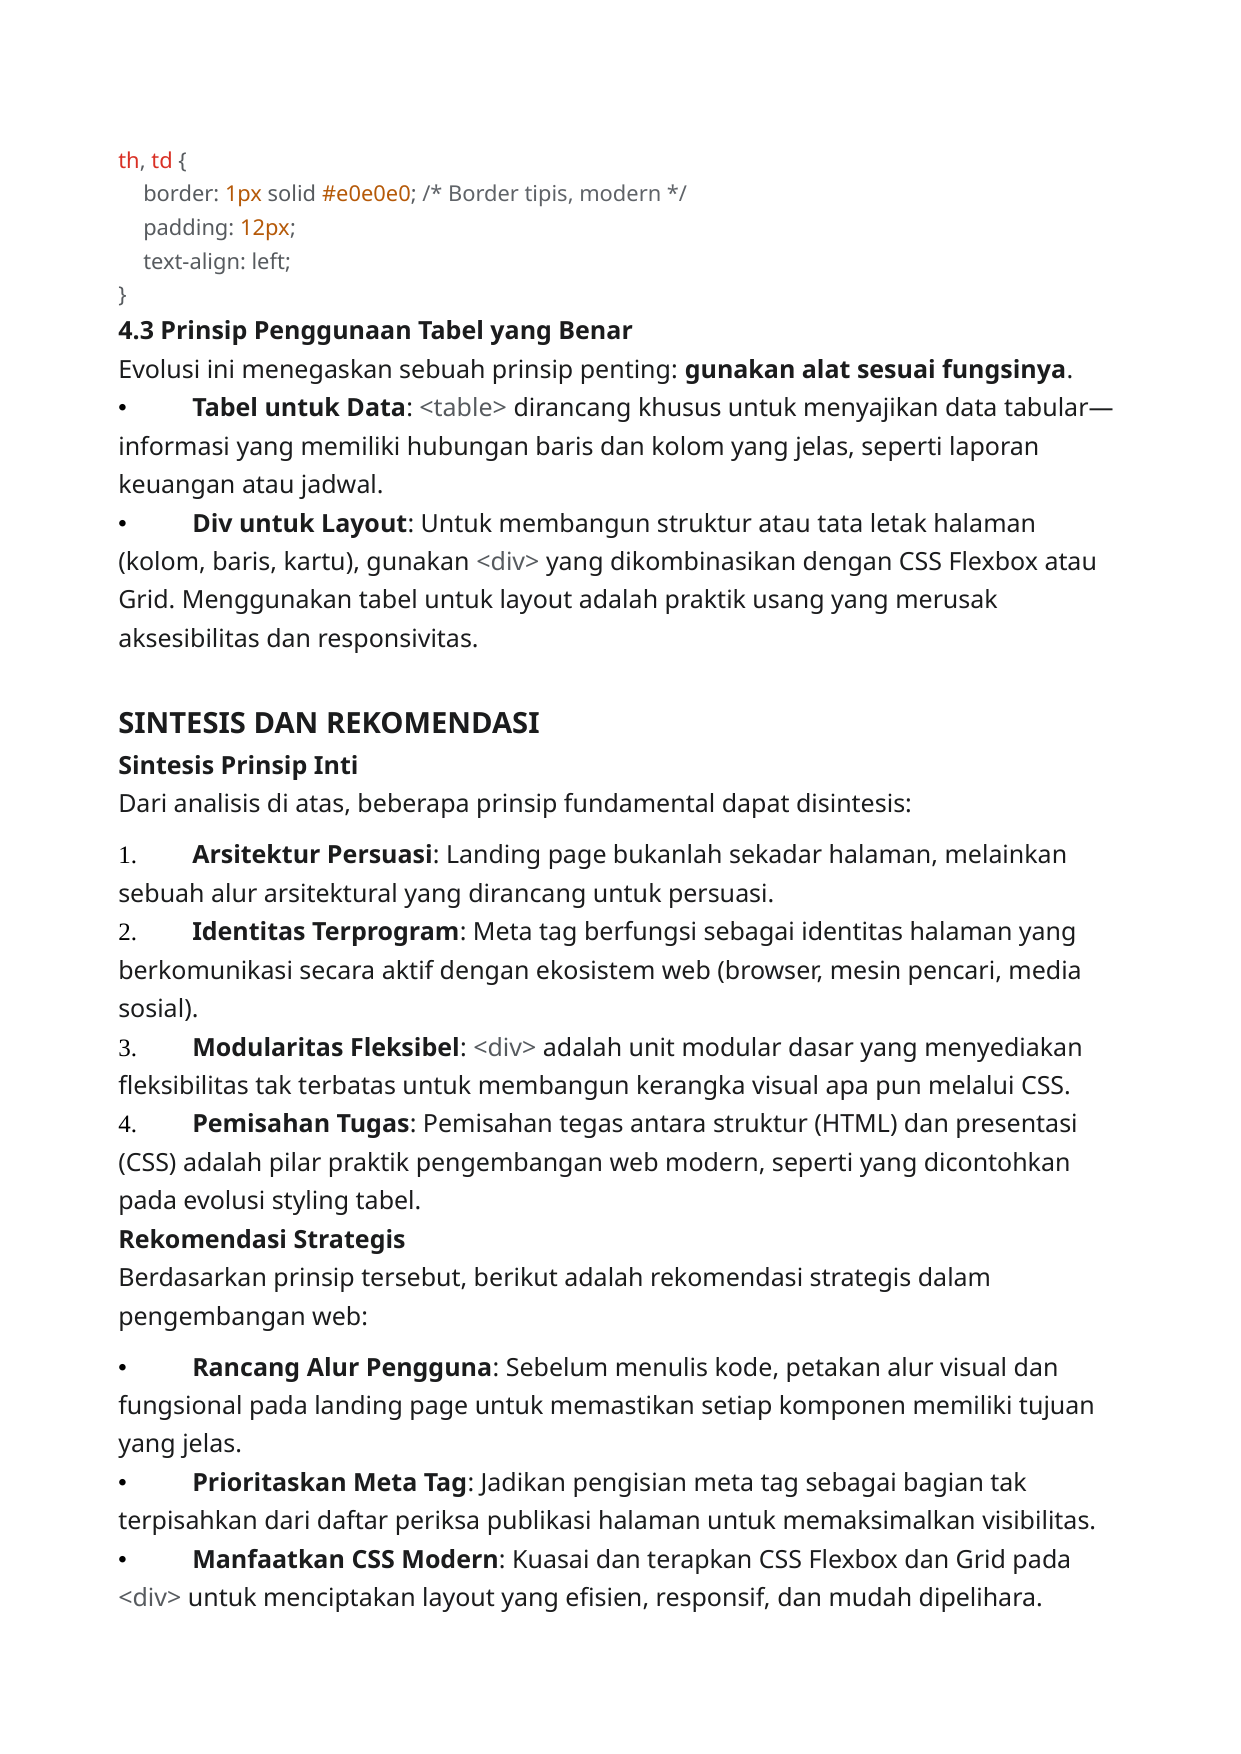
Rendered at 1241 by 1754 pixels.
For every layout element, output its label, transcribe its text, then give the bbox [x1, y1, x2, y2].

subtitle SINTESIS DAN REKOMENDASI [118, 703, 1122, 742]
list Arsitektur Persuasi: Landing page bukanlah sekadar halaman, melainkan sebuah alur arsitektural yang dirancang untuk persuasi. [118, 837, 1122, 909]
list Tabel untuk Data: <table> dirancang khusus untuk menyajikan data tabular—informasi yang memiliki hubungan baris dan kolom yang jelas, seperti laporan keuangan atau jadwal. [118, 390, 1122, 501]
text Evolusi ini menegaskan sebuah prinsip penting: gunakan alat sesuai fungsinya. [118, 351, 1122, 386]
list Pemisahan Tugas: Pemisahan tegas antara struktur (HTML) dan presentasi (CSS) adalah pilar praktik pengembangan web modern, seperti yang dicontohkan pada evolusi styling tabel. [118, 1106, 1122, 1217]
text Berdasarkan prinsip tersebut, berikut adalah rekomendasi strategis dalam pengembangan web: [118, 1260, 1122, 1332]
text } [118, 279, 1122, 309]
text Dari analisis di atas, beberapa prinsip fundamental dapat disintesis: [118, 786, 1122, 820]
subtitle 4.3 Prinsip Penggunaan Tabel yang Benar [118, 313, 1122, 347]
list Manfaatkan CSS Modern: Kuasai dan terapkan CSS Flexbox dan Grid pada <div> untuk menciptakan layout yang efisien, responsif, dan mudah dipelihara. [118, 1541, 1122, 1614]
list Div untuk Layout: Untuk membangun struktur atau tata letak halaman (kolom, baris, kartu), gunakan <div> yang dikombinasikan dengan CSS Flexbox atau Grid. Menggunakan tabel untuk layout adalah praktik usang yang merusak aksesibilitas dan responsivitas. [118, 505, 1122, 654]
text padding: 12px; [118, 212, 1122, 242]
list Modularitas Fleksibel: <div> adalah unit modular dasar yang menyediakan fleksibilitas tak terbatas untuk membangun kerangka visual apa pun melalui CSS. [118, 1029, 1122, 1102]
list Rancang Alur Pengguna: Sebelum menulis kode, petakan alur visual dan fungsional pada landing page untuk memastikan setiap komponen memiliki tujuan yang jelas. [118, 1349, 1122, 1460]
list Prioritaskan Meta Tag: Jadikan pengisian meta tag sebagai bagian tak terpisahkan dari daftar periksa publikasi halaman untuk memaksimalkan visibilitas. [118, 1464, 1122, 1537]
text text-align: left; [118, 246, 1122, 276]
text th, td { [118, 145, 1122, 174]
subtitle Sintesis Prinsip Inti [118, 748, 1122, 782]
text border: 1px solid #e0e0e0; /* Border tipis, modern */ [118, 178, 1122, 208]
subtitle Rekomendasi Strategis [118, 1221, 1122, 1255]
list Identitas Terprogram: Meta tag berfungsi sebagai identitas halaman yang berkomunikasi secara aktif dengan ekosistem web (browser, mesin pencari, media sosial). [118, 914, 1122, 1025]
